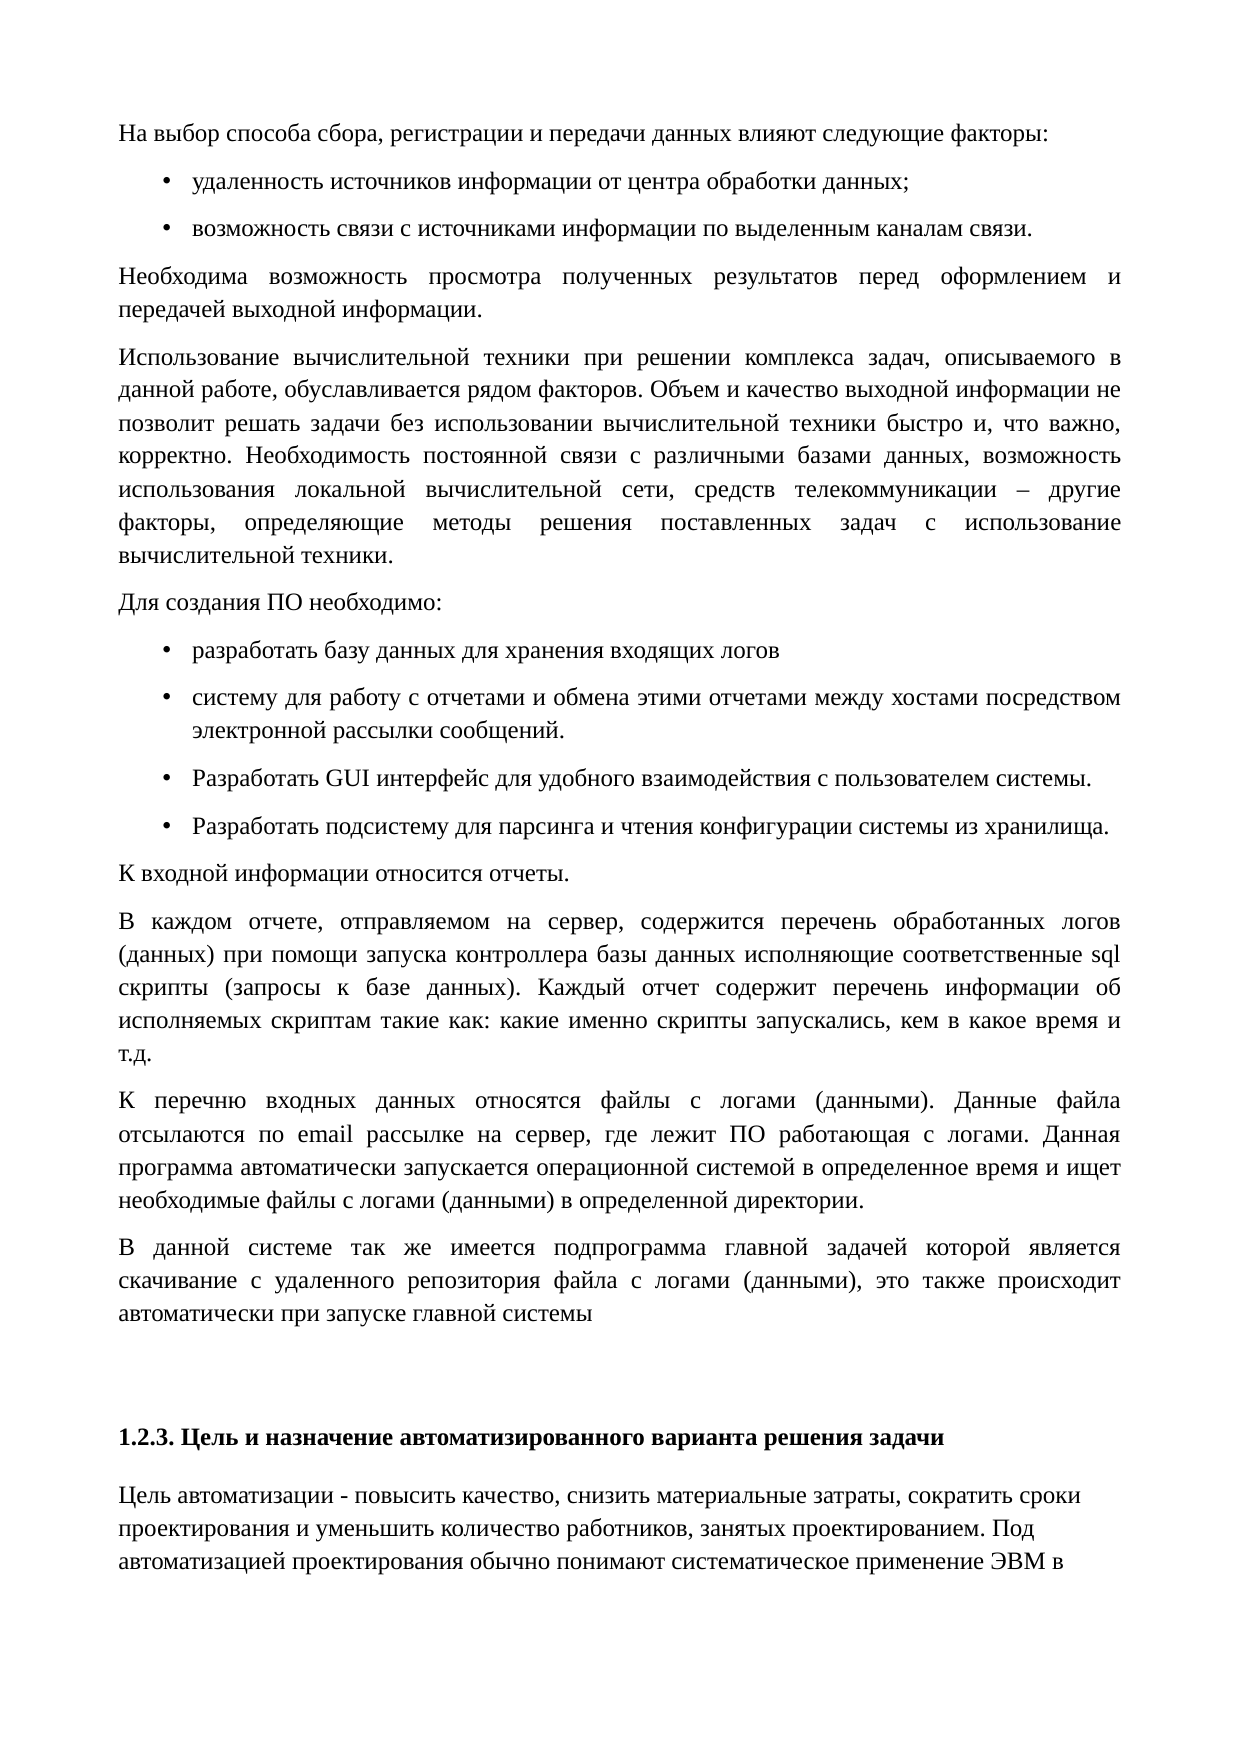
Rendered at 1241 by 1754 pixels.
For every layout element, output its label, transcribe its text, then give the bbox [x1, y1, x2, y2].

list удаленность источников информации от центра обработки данных; [162, 166, 1122, 194]
text Цель автоматизации - повысить качество, снизить материальные затраты, сократить сроки проектирования и уменьшить количество работников, занятых проектированием. Под автоматизацией проектирования обычно понимают систематическое применение ЭВМ в [118, 1480, 1122, 1575]
text На выбор способа сбора, регистрации и передачи данных влияют следующие факторы: [118, 118, 1122, 147]
text Для создания ПО необходимо: [118, 587, 1122, 616]
text К входной информации относится отчеты. [118, 858, 1122, 887]
list Разработать подсистему для парсинга и чтения конфигурации системы из хранилища. [162, 811, 1122, 839]
text К перечню входных данных относятся файлы с логами (данными). Данные файла отсылаются по email рассылке на сервер, где лежит ПО работающая с логами. Данная программа автоматически запускается операционной системой в определенное время и ищет необходимые файлы с логами (данными) в определенной директории. [118, 1086, 1122, 1213]
list возможность связи с источниками информации по выделенным каналам связи. [162, 213, 1122, 242]
text В данной системе так же имеется подпрограмма главной задачей которой является скачивание с удаленного репозитория файла с логами (данными), это также происходит автоматически при запуске главной системы [118, 1232, 1122, 1327]
list Разработать GUI интерфейс для удобного взаимодействия с пользователем системы. [162, 763, 1122, 792]
text В каждом отчете, отправляемом на сервер, содержится перечень обработанных логов (данных) при помощи запуска контроллера базы данных исполняющие соответственные sql скрипты (запросы к базе данных). Каждый отчет содержит перечень информации об исполняемых скриптам такие как: какие именно скрипты запускались, кем в какое время и т.д. [118, 906, 1122, 1067]
text Использование вычислительной техники при решении комплекса задач, описываемого в данной работе, обуславливается рядом факторов. Объем и качество выходной информации не позволит решать задачи без использовании вычислительной техники быстро и, что важно, корректно. Необходимость постоянной связи с различными базами данных, возможность использования локальной вычислительной сети, средств телекоммуникации – другие факторы, определяющие методы решения поставленных задач с использование вычислительной техники. [118, 342, 1122, 568]
list разработать базу данных для хранения входящих логов [162, 635, 1122, 664]
text 1.2.3. Цель и назначение автоматизированного варианта решения задачи [118, 1422, 1122, 1451]
text Необходима возможность просмотра полученных результатов перед оформлением и передачей выходной информации. [118, 261, 1122, 323]
list систему для работу с отчетами и обмена этими отчетами между хостами посредством электронной рассылки сообщений. [162, 682, 1122, 744]
